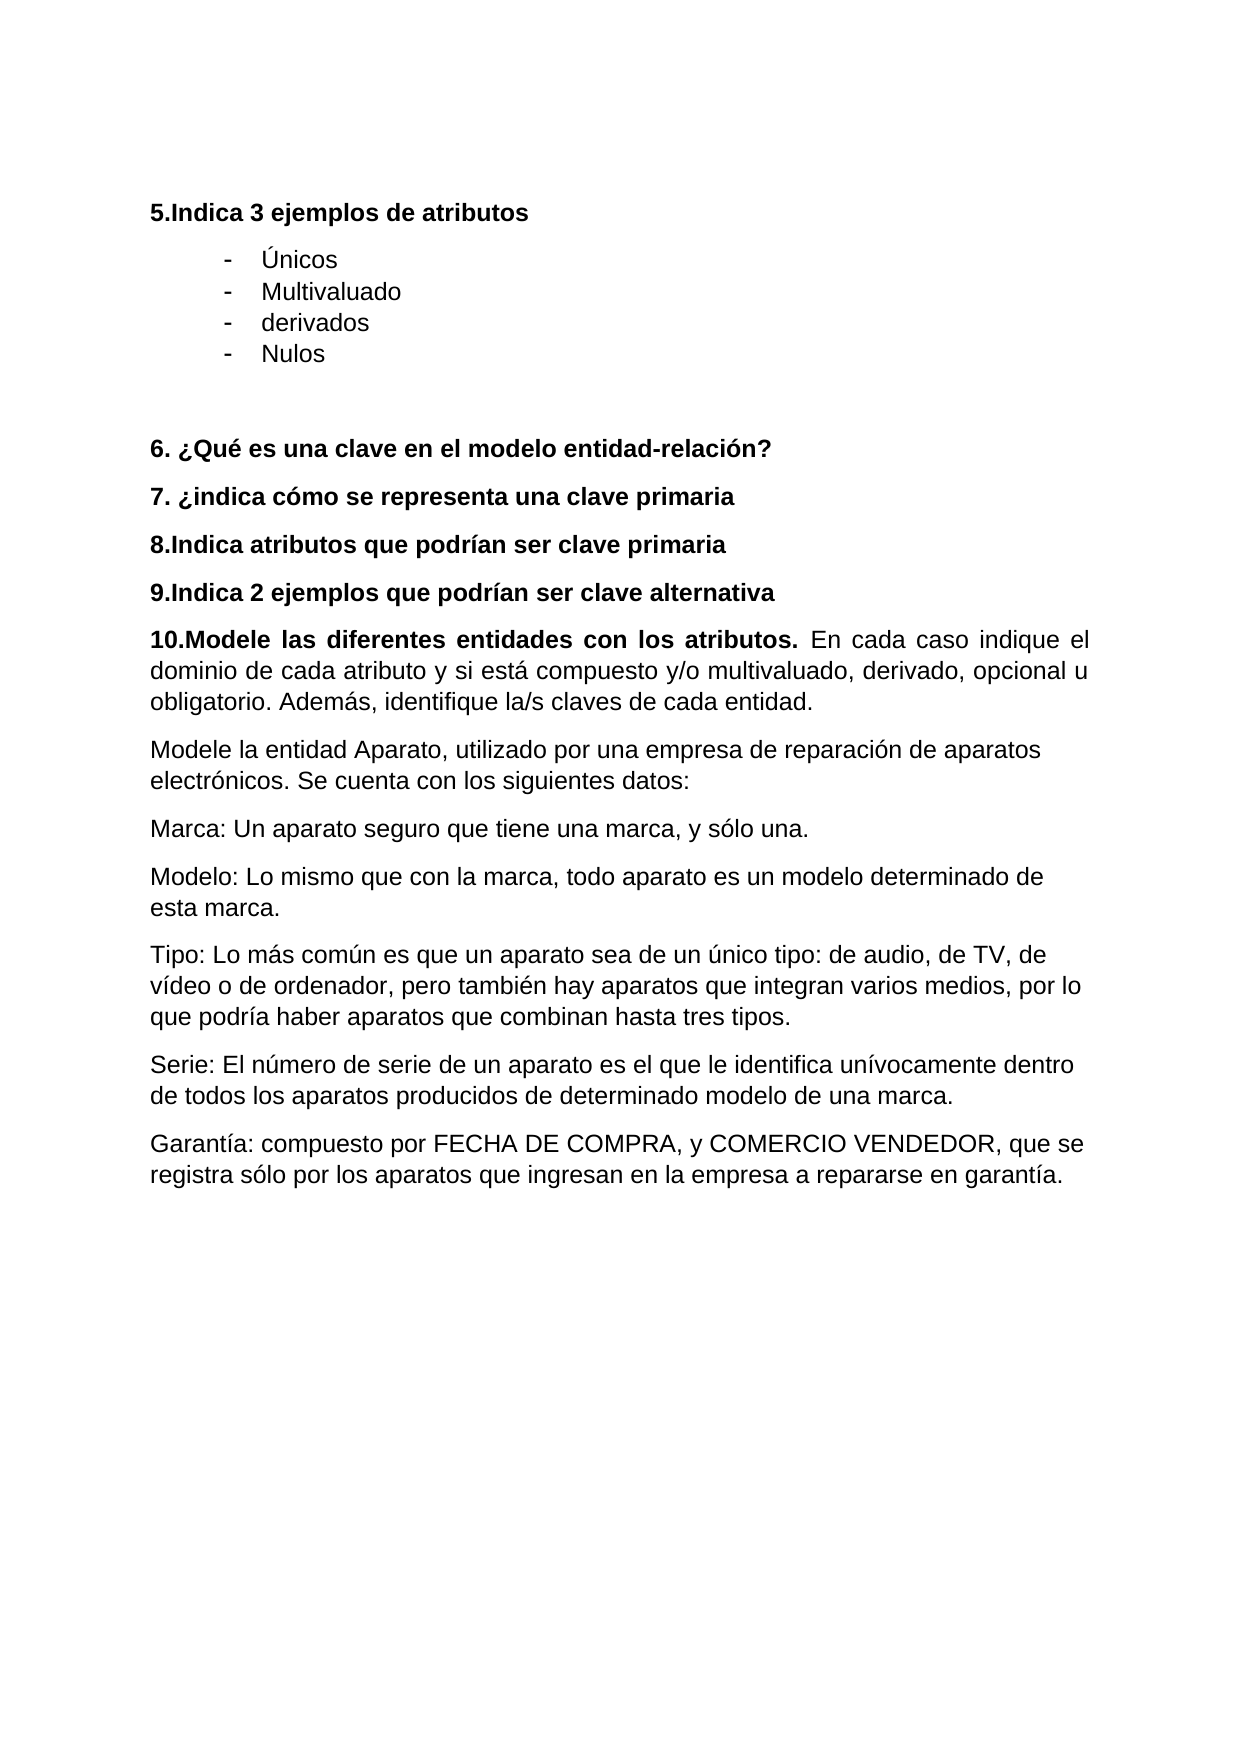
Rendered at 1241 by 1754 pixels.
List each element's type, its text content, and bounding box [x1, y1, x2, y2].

text 10.Modele las diferentes entidades con los atributos. En cada caso indique el dominio de cada atributo y si está compuesto y/o multivaluado, derivado, opcional u obligatorio. Además, identifique la/s claves de cada entidad. [150, 625, 1090, 716]
text 5.Indica 3 ejemplos de atributos [150, 198, 1090, 226]
text Tipo: Lo más común es que un aparato sea de un único tipo: de audio, de TV, de vídeo o de ordenador, pero también hay aparatos que integran varios medios, por lo que podría haber aparatos que combinan hasta tres tipos. [150, 940, 1090, 1031]
list Multivaluado [224, 277, 1090, 305]
text Garantía: compuesto por FECHA DE COMPRA, y COMERCIO VENDEDOR, que se registra sólo por los aparatos que ingresan en la empresa a repararse en garantía. [150, 1129, 1090, 1188]
list Únicos [224, 245, 1090, 274]
text Marca: Un aparato seguro que tiene una marca, y sólo una. [150, 814, 1090, 842]
text 8.Indica atributos que podrían ser clave primaria [150, 530, 1090, 558]
list Nulos [224, 339, 1090, 368]
text Modele la entidad Aparato, utilizado por una empresa de reparación de aparatos electrónicos. Se cuenta con los siguientes datos: [150, 735, 1090, 795]
text Modelo: Lo mismo que con la marca, todo aparato es un modelo determinado de esta marca. [150, 861, 1090, 921]
text 9.Indica 2 ejemplos que podrían ser clave alternativa [150, 577, 1090, 606]
list derivados [224, 308, 1090, 337]
text Serie: El número de serie de un aparato es el que le identifica unívocamente dentro de todos los aparatos producidos de determinado modelo de una marca. [150, 1050, 1090, 1110]
text 6. ¿Qué es una clave en el modelo entidad-relación? [150, 434, 1090, 463]
text 7. ¿indica cómo se representa una clave primaria [150, 482, 1090, 511]
